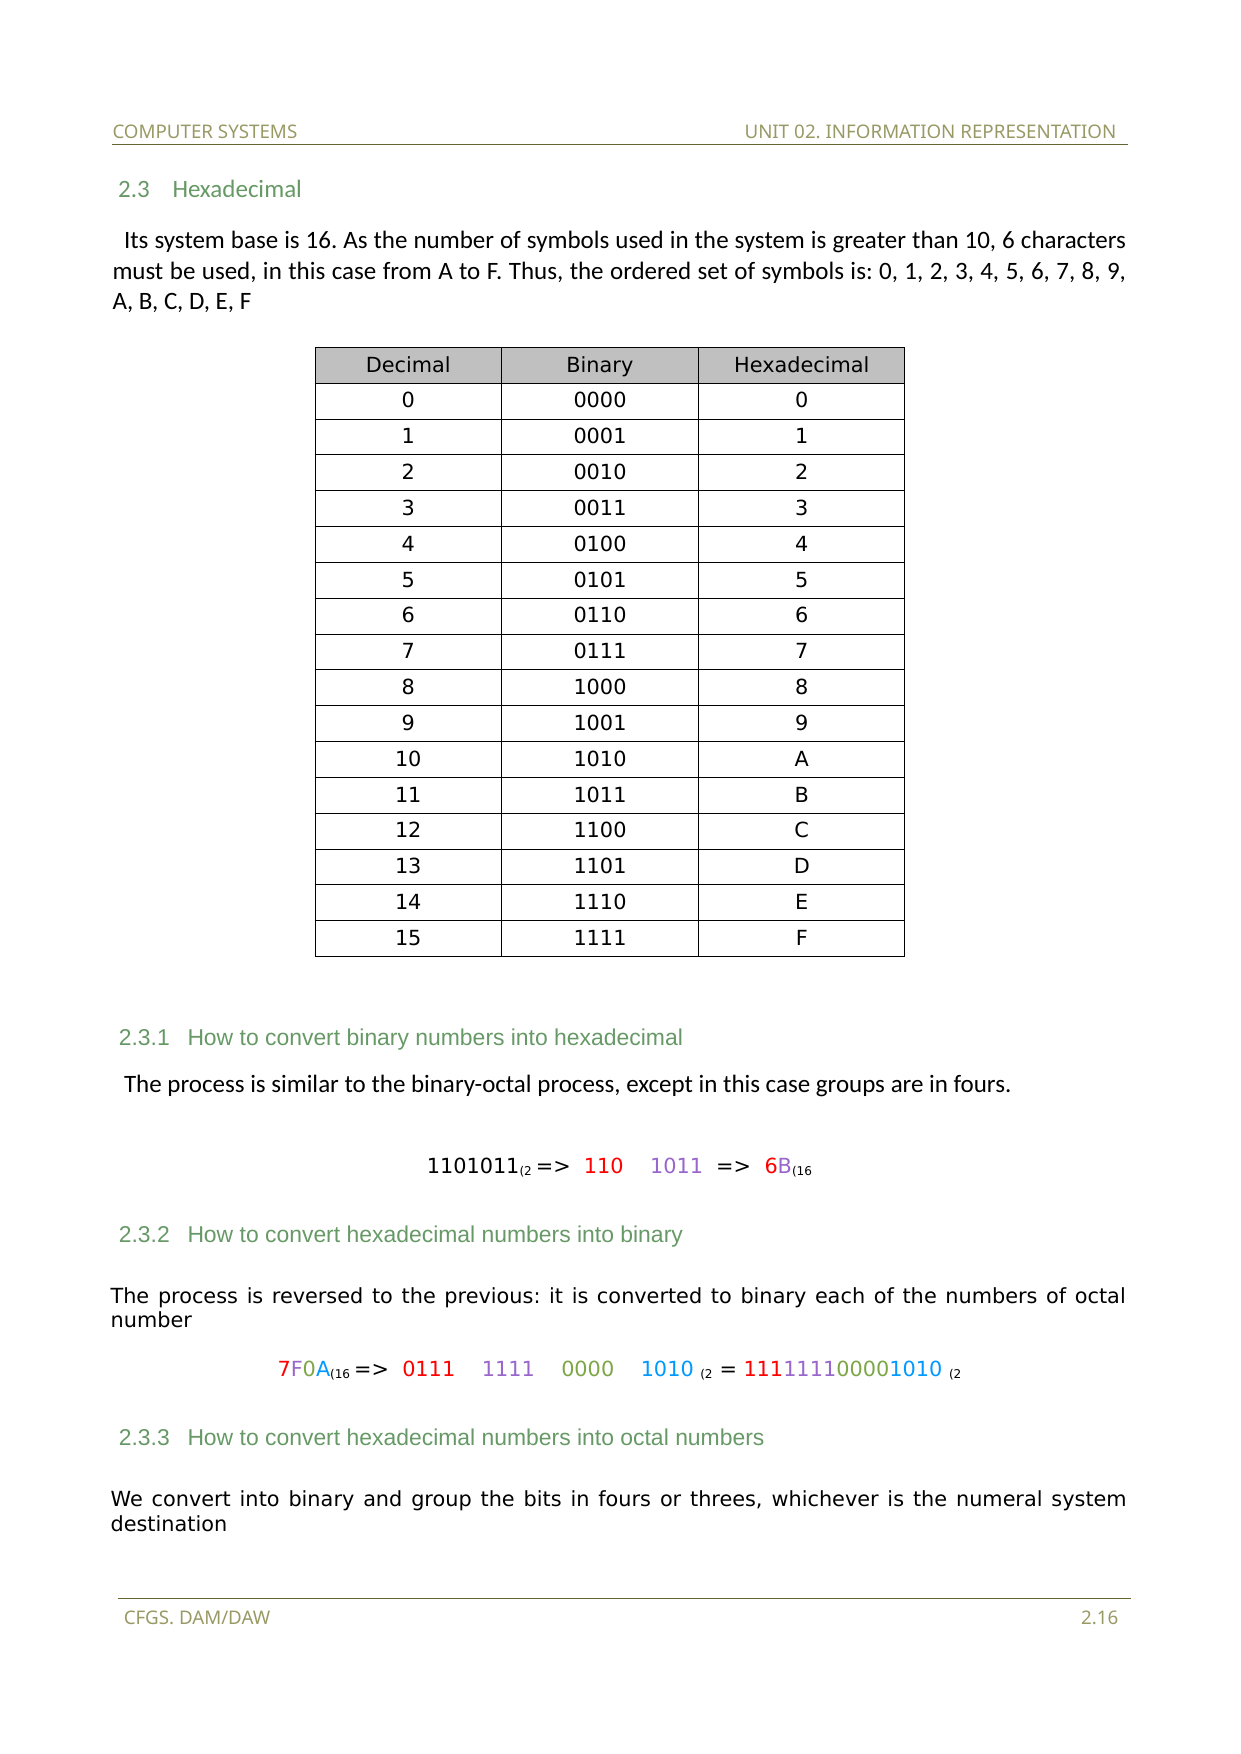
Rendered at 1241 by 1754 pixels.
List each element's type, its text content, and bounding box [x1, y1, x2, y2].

table_cell 1101 [502, 850, 698, 884]
table_cell 9 [316, 706, 501, 741]
table_cell 0110 [502, 599, 698, 633]
text Its system base is 16. As the number of symbols used in the system is greater than 10, 6 characters must be used, in this case from A to F. Thus, the ordered set of symbols is: 0, 1, 2, 3, 4, 5, 6, 7, 8, 9, A, B, C, D, E, F [112, 224, 1128, 316]
table_cell 3 [316, 491, 501, 526]
table_cell 8 [316, 670, 501, 705]
table_cell 12 [316, 814, 501, 848]
table_cell 11 [316, 778, 501, 813]
table_cell 7 [316, 635, 501, 669]
table_cell 2 [316, 455, 501, 490]
table_cell 2 [699, 455, 904, 490]
table_cell 1001 [502, 706, 698, 741]
table_cell A [699, 742, 904, 777]
text The process is reversed to the previous: it is converted to binary each of the numbers of octal number [110, 1284, 1128, 1333]
text 1101011(2 => 110 1011 => 6B(16 [110, 1154, 1128, 1178]
table_cell 1010 [502, 742, 698, 777]
table_header Decimal [316, 348, 501, 383]
table_cell 1111 [502, 921, 698, 956]
table_cell 0001 [502, 420, 698, 454]
table_cell 1011 [502, 778, 698, 813]
table_cell 1110 [502, 885, 698, 920]
subtitle How to convert hexadecimal numbers into binary [112, 1221, 1128, 1247]
subtitle How to convert binary numbers into hexadecimal [112, 1023, 1128, 1050]
table_cell F [699, 921, 904, 956]
text We convert into binary and group the bits in fours or threes, whichever is the numeral system destination [110, 1487, 1128, 1536]
table_cell 4 [316, 527, 501, 562]
table_cell 5 [699, 563, 904, 598]
table_cell E [699, 885, 904, 920]
table_cell 5 [316, 563, 501, 598]
table_header Binary [502, 348, 698, 383]
table_cell 0 [699, 384, 904, 418]
table_cell 4 [699, 527, 904, 562]
table_cell 3 [699, 491, 904, 526]
table_cell 9 [699, 706, 904, 741]
table_cell 13 [316, 850, 501, 884]
table_cell D [699, 850, 904, 884]
table_header Hexadecimal [699, 348, 904, 383]
table_cell 0100 [502, 527, 698, 562]
table_cell C [699, 814, 904, 848]
table_cell 0011 [502, 491, 698, 526]
table_cell B [699, 778, 904, 813]
table_cell 1100 [502, 814, 698, 848]
subtitle Hexadecimal [112, 173, 1128, 204]
subtitle How to convert hexadecimal numbers into octal numbers [112, 1424, 1128, 1451]
text The process is similar to the binary-octal process, except in this case groups are in fours. [112, 1068, 1128, 1099]
table_cell 1 [699, 420, 904, 454]
table_cell 7 [699, 635, 904, 669]
table_cell 0010 [502, 455, 698, 490]
table_cell 14 [316, 885, 501, 920]
table_cell 10 [316, 742, 501, 777]
table_cell 1 [316, 420, 501, 454]
table_cell 15 [316, 921, 501, 956]
table_cell 0111 [502, 635, 698, 669]
table_cell 0 [316, 384, 501, 418]
table_cell 6 [699, 599, 904, 633]
table_cell 8 [699, 670, 904, 705]
table_cell 1000 [502, 670, 698, 705]
table_cell 0101 [502, 563, 698, 598]
table_cell 0000 [502, 384, 698, 418]
table_cell 6 [316, 599, 501, 633]
text 7F0A(16 => 0111 1111 0000 1010 (2 = 111111100001010 (2 [110, 1357, 1128, 1381]
